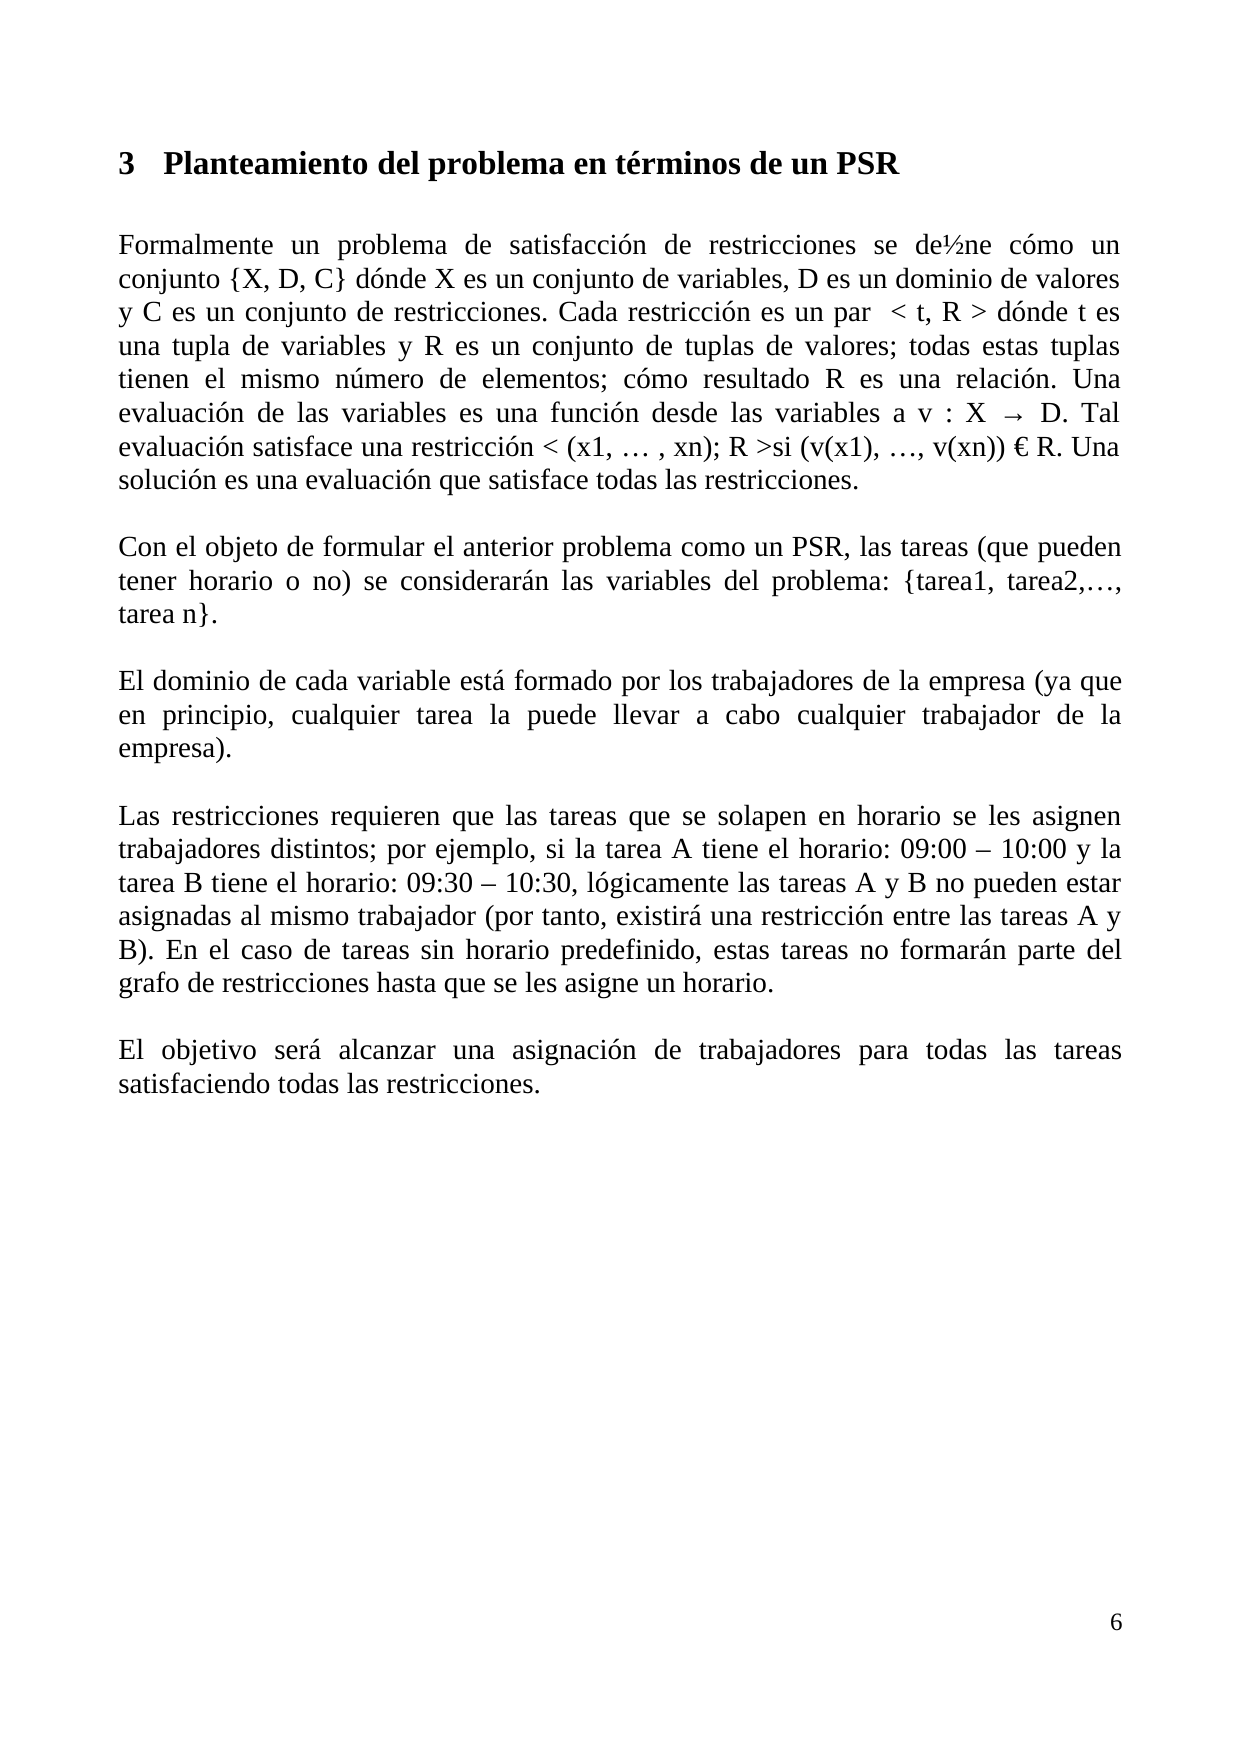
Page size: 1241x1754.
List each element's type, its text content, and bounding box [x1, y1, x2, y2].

text El objetivo será alcanzar una asignación de trabajadores para todas las tareas satisfaciendo todas las restricciones. [118, 1032, 1122, 1099]
text Formalmente un problema de satisfacción de restricciones se de½ne cómo un conjunto {X, D, C} dónde X es un conjunto de variables, D es un dominio de valores y C es un conjunto de restricciones. Cada restricción es un par < t, R > dónde t es una tupla de variables y R es un conjunto de tuplas de valores; todas estas tuplas tienen el mismo número de elementos; cómo resultado R es una relación. Una evaluación de las variables es una función desde las variables a v : X → D. Tal evaluación satisface una restricción < (x1, … , xn); R >si (v(x1), …, v(xn)) € R. Una solución es una evaluación que satisface todas las restricciones. [118, 227, 1122, 496]
text Con el objeto de formular el anterior problema como un PSR, las tareas (que pueden tener horario o no) se considerarán las variables del problema: {tarea1, tarea2,…, tarea n}. [118, 529, 1122, 630]
subtitle Planteamiento del problema en términos de un PSR [118, 143, 1122, 181]
text Las restricciones requieren que las tareas que se solapen en horario se les asignen trabajadores distintos; por ejemplo, si la tarea A tiene el horario: 09:00 – 10:00 y la tarea B tiene el horario: 09:30 – 10:30, lógicamente las tareas A y B no pueden estar asignadas al mismo trabajador (por tanto, existirá una restricción entre las tareas A y B). En el caso de tareas sin horario predefinido, estas tareas no formarán parte del grafo de restricciones hasta que se les asigne un horario. [118, 798, 1122, 999]
text El dominio de cada variable está formado por los trabajadores de la empresa (ya que en principio, cualquier tarea la puede llevar a cabo cualquier trabajador de la empresa). [118, 663, 1122, 764]
